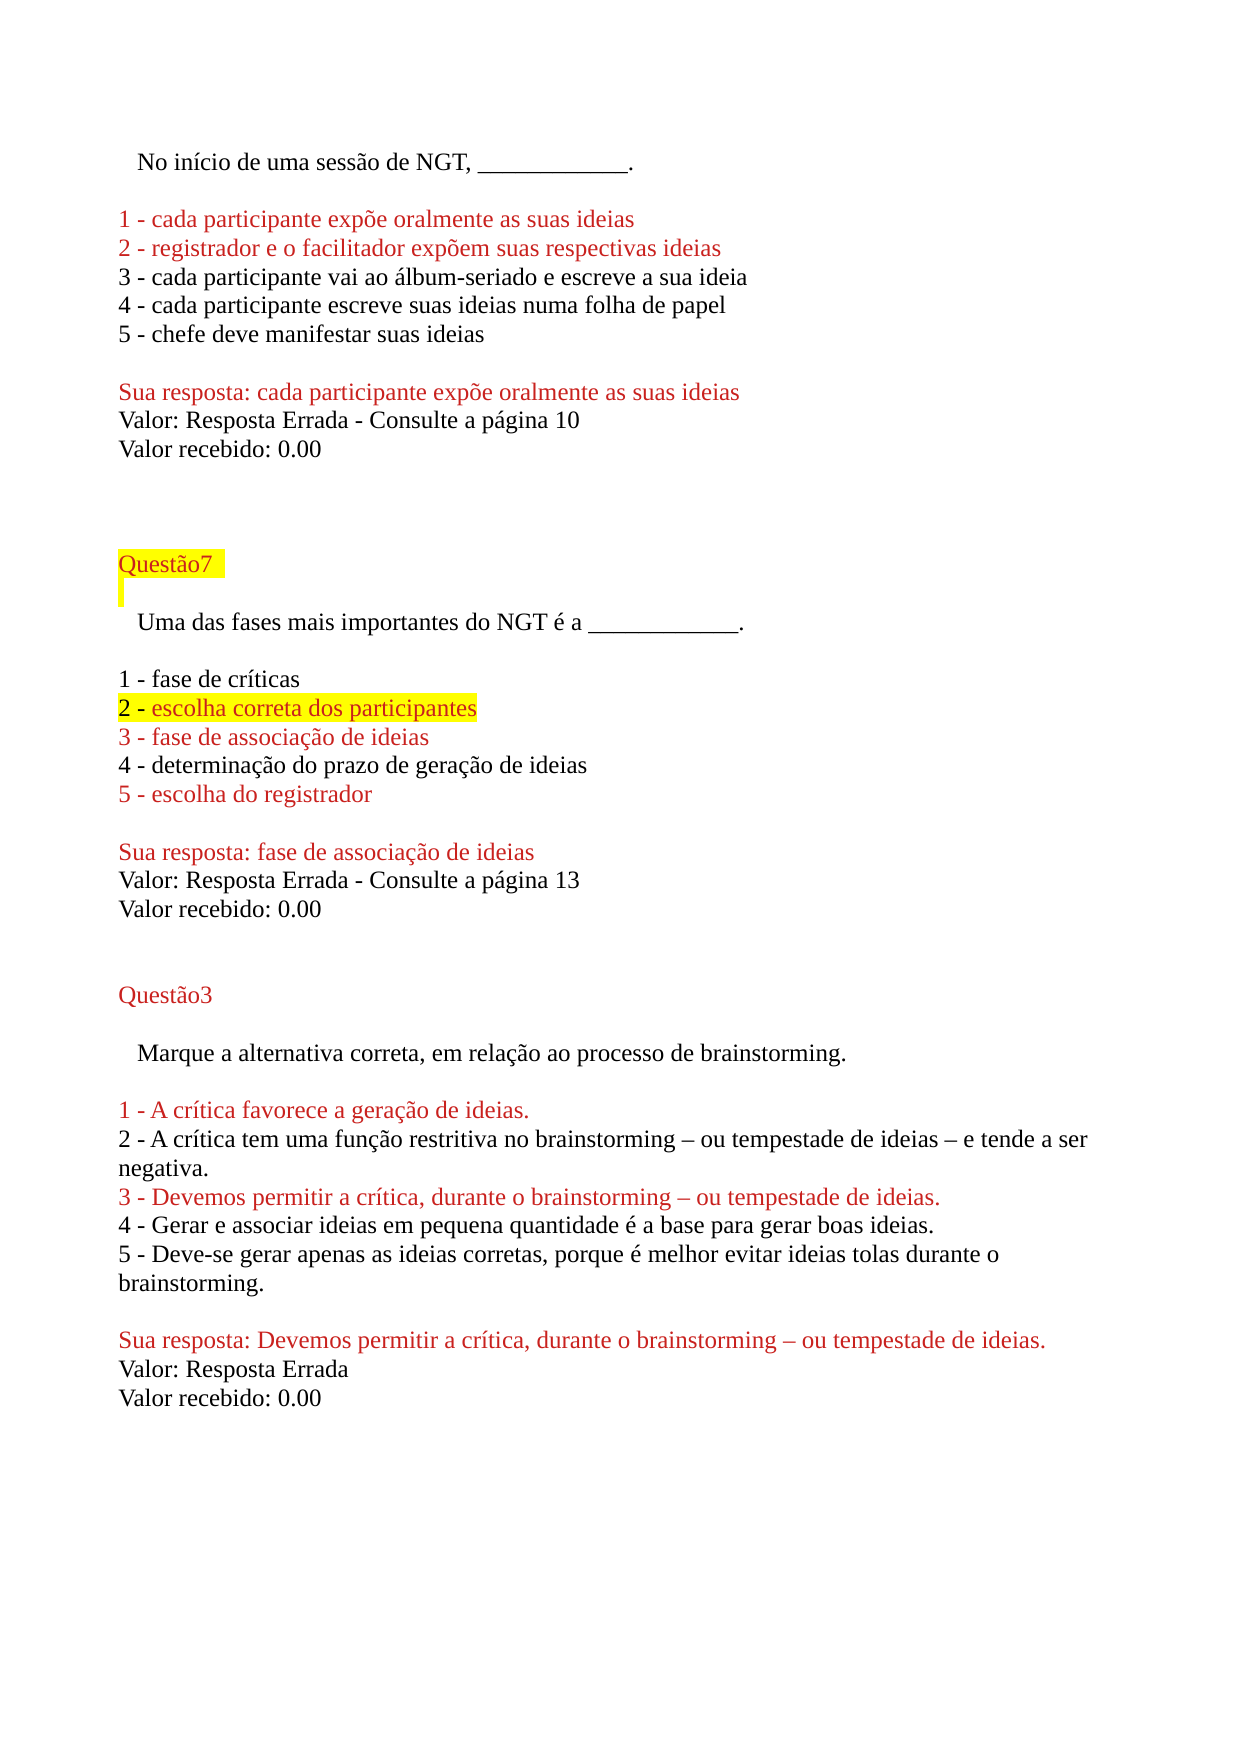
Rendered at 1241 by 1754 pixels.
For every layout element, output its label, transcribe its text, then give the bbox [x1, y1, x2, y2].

text Valor recebido: 0.00 [118, 434, 1122, 463]
text Valor: Resposta Errada [118, 1354, 1122, 1383]
text Sua resposta: cada participante expõe oralmente as suas ideias [118, 377, 1122, 406]
text Questão3 [118, 981, 1122, 1009]
text Uma das fases mais importantes do NGT é a ____________. [118, 607, 1122, 636]
text Valor: Resposta Errada - Consulte a página 13 [118, 866, 1122, 894]
text 5 - escolha do registrador [118, 779, 1122, 808]
text 3 - Devemos permitir a crítica, durante o brainstorming – ou tempestade de ideias. [118, 1182, 1122, 1211]
text Questão7 [118, 549, 1122, 578]
text 2 - registrador e o facilitador expõem suas respectivas ideias [118, 233, 1122, 262]
text Sua resposta: Devemos permitir a crítica, durante o brainstorming – ou tempestade de ideias. [118, 1326, 1122, 1354]
text Marque a alternativa correta, em relação ao processo de brainstorming. [118, 1038, 1122, 1067]
text 4 - determinação do prazo de geração de ideias [118, 751, 1122, 779]
text Valor recebido: 0.00 [118, 894, 1122, 923]
text 5 - chefe deve manifestar suas ideias [118, 319, 1122, 348]
text 4 - cada participante escreve suas ideias numa folha de papel [118, 291, 1122, 319]
text 4 - Gerar e associar ideias em pequena quantidade é a base para gerar boas ideias. [118, 1211, 1122, 1239]
text 3 - cada participante vai ao álbum-seriado e escreve a sua ideia [118, 262, 1122, 291]
text Valor: Resposta Errada - Consulte a página 10 [118, 406, 1122, 434]
text 1 - A crítica favorece a geração de ideias. [118, 1096, 1122, 1124]
text 2 - A crítica tem uma função restritiva no brainstorming – ou tempestade de ideias – e tende a ser negativa. [118, 1124, 1122, 1182]
text 2 - escolha correta dos participantes [118, 693, 1122, 722]
text 1 - fase de críticas [118, 664, 1122, 693]
text Valor recebido: 0.00 [118, 1383, 1122, 1412]
text 1 - cada participante expõe oralmente as suas ideias [118, 204, 1122, 233]
text 3 - fase de associação de ideias [118, 722, 1122, 751]
text Sua resposta: fase de associação de ideias [118, 837, 1122, 866]
text No início de uma sessão de NGT, ____________. [118, 147, 1122, 176]
text 5 - Deve-se gerar apenas as ideias corretas, porque é melhor evitar ideias tolas durante o brainstorming. [118, 1239, 1122, 1297]
